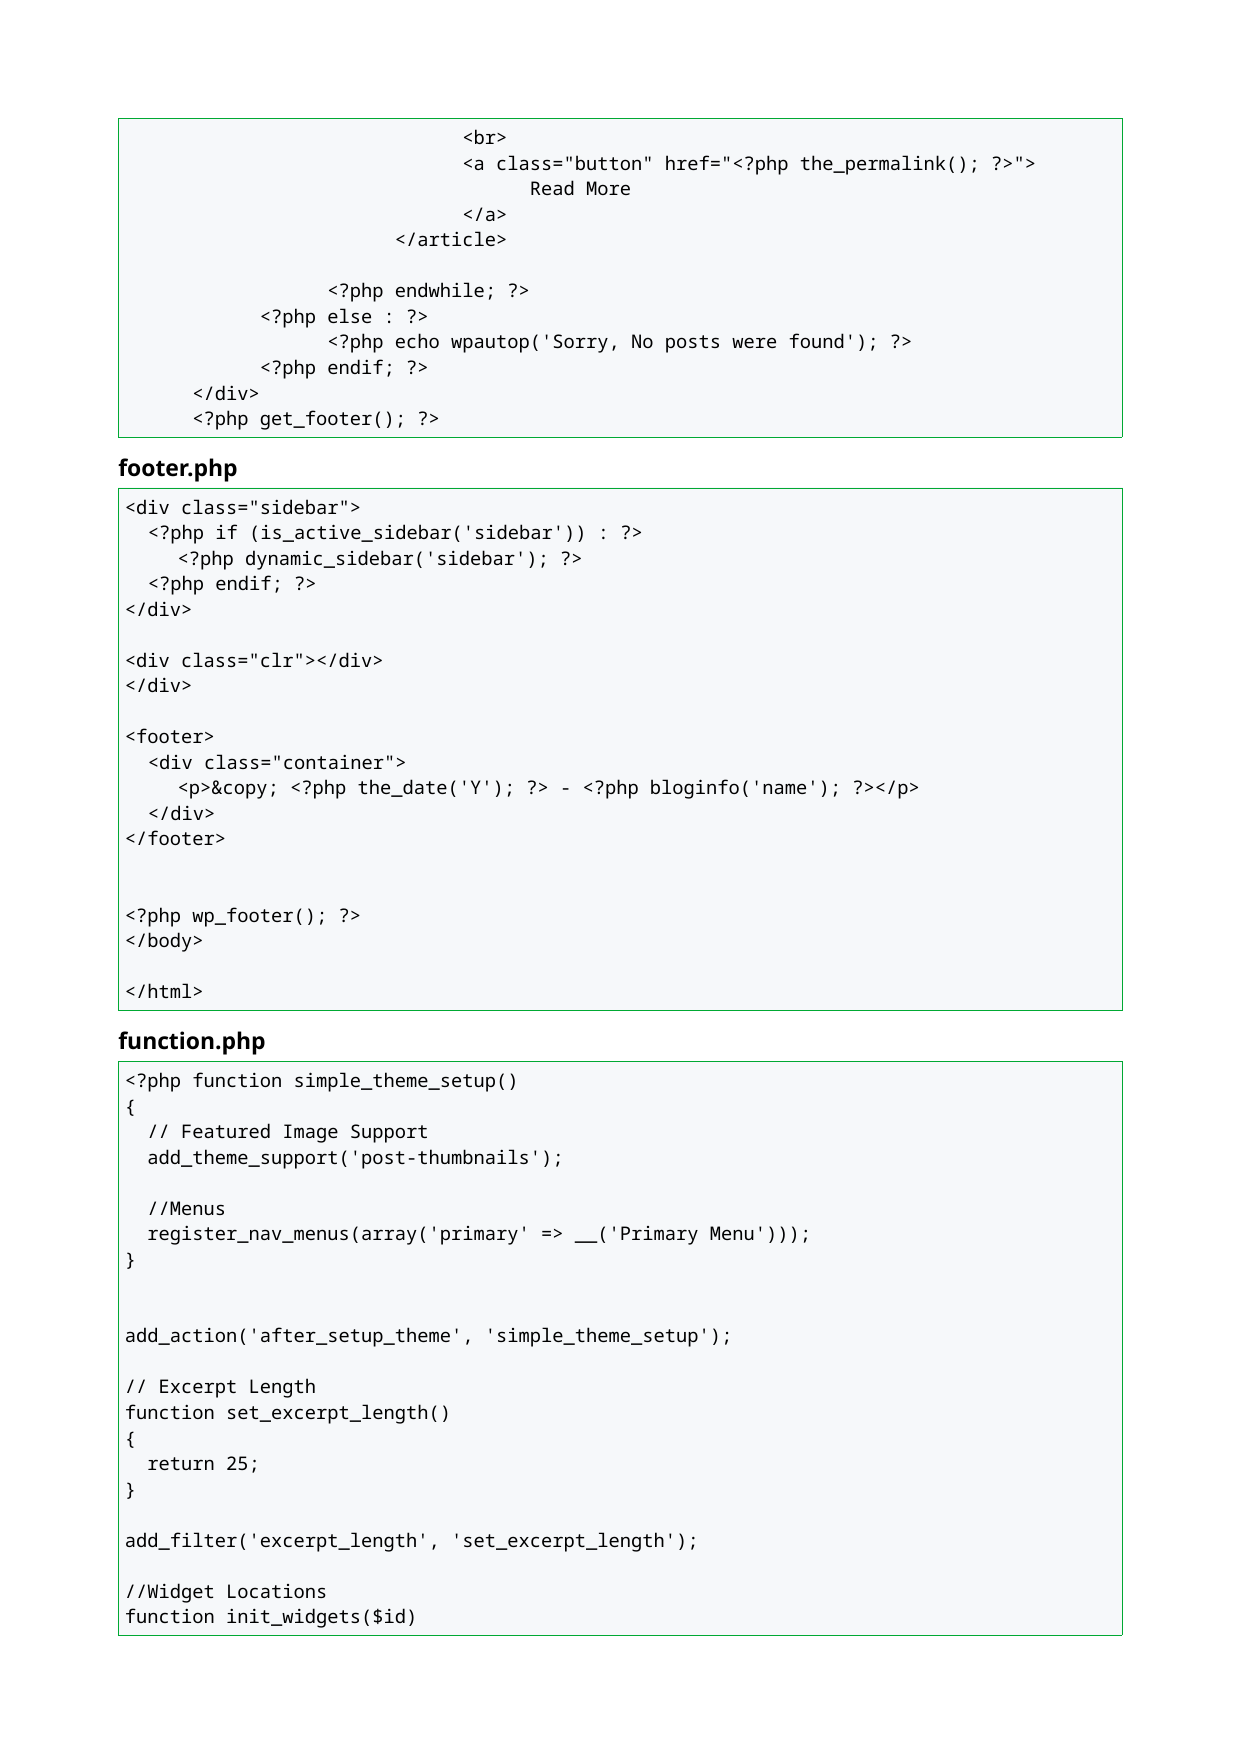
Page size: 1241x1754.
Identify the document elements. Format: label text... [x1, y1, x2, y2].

text <p>&copy; <?php the_date('Y'); ?> - <?php bloginfo('name'); ?></p> [119, 768, 1122, 794]
text <div class="container"> [119, 743, 1122, 768]
text <?php endwhile; ?> [119, 271, 1122, 297]
text <footer> [119, 717, 1122, 743]
text <?php endif; ?> [119, 348, 1122, 373]
text } [119, 1240, 1122, 1265]
text </html> [119, 972, 1122, 1010]
text function init_widgets($id) [119, 1597, 1122, 1635]
text </article> [119, 220, 1122, 246]
text { [119, 1418, 1122, 1444]
text </div> [119, 794, 1122, 819]
text <br> [119, 119, 1122, 144]
text <?php wp_footer(); ?> [119, 896, 1122, 921]
text // Featured Image Support [119, 1112, 1122, 1138]
text <?php endif; ?> [119, 564, 1122, 589]
text // Excerpt Length [119, 1367, 1122, 1393]
text //Menus [119, 1189, 1122, 1214]
text Read More [119, 169, 1122, 195]
text add_filter('excerpt_length', 'set_excerpt_length'); [119, 1520, 1122, 1546]
text <div class="sidebar"> [119, 489, 1122, 513]
text //Widget Locations [119, 1571, 1122, 1597]
text <?php echo wpautop('Sorry, No posts were found'); ?> [119, 322, 1122, 348]
text </div> [119, 373, 1122, 399]
text register_nav_menus(array('primary' => __('Primary Menu'))); [119, 1214, 1122, 1240]
text add_theme_support('post-thumbnails'); [119, 1138, 1122, 1163]
text <?php else : ?> [119, 297, 1122, 322]
text <?php dynamic_sidebar('sidebar'); ?> [119, 538, 1122, 564]
text </div> [119, 589, 1122, 615]
text </footer> [119, 819, 1122, 845]
text add_action('after_setup_theme', 'simple_theme_setup'); [119, 1316, 1122, 1342]
text return 25; [119, 1444, 1122, 1469]
text </div> [119, 666, 1122, 692]
text function set_excerpt_length() [119, 1393, 1122, 1418]
text function.php [118, 1028, 1122, 1055]
text } [119, 1469, 1122, 1495]
text <?php function simple_theme_setup() [119, 1062, 1122, 1087]
text </body> [119, 921, 1122, 947]
text </a> [119, 195, 1122, 220]
text <a class="button" href="<?php the_permalink(); ?>"> [119, 144, 1122, 169]
text <?php get_footer(); ?> [119, 399, 1122, 437]
text footer.php [118, 455, 1122, 482]
text <?php if (is_active_sidebar('sidebar')) : ?> [119, 513, 1122, 538]
text { [119, 1087, 1122, 1112]
text <div class="clr"></div> [119, 641, 1122, 666]
